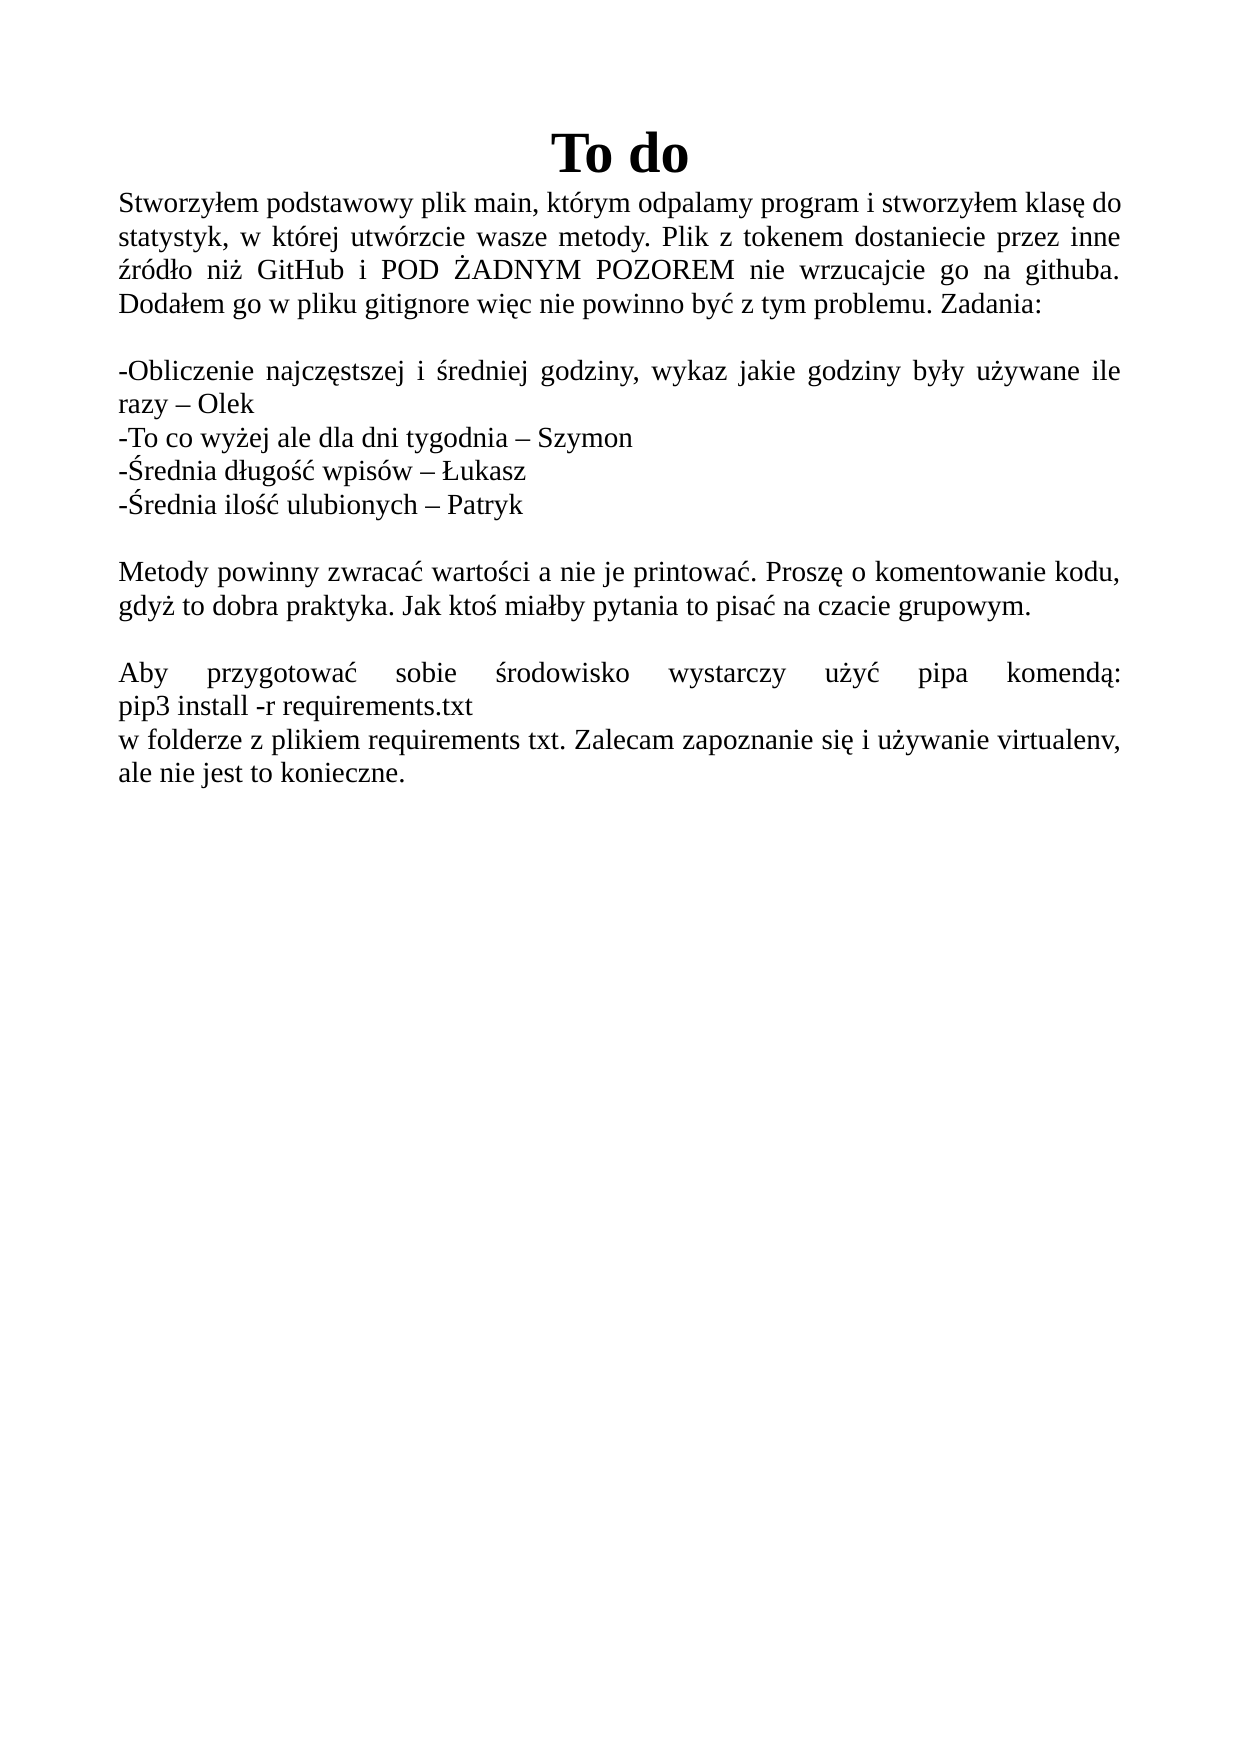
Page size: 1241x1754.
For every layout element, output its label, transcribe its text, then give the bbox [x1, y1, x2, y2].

text Metody powinny zwracać wartości a nie je printować. Proszę o komentowanie kodu, gdyż to dobra praktyka. Jak ktoś miałby pytania to pisać na czacie grupowym. [118, 554, 1122, 621]
text Stworzyłem podstawowy plik main, którym odpalamy program i stworzyłem klasę do statystyk, w której utwórzcie wasze metody. Plik z tokenem dostaniecie przez inne źródło niż GitHub i POD ŻADNYM POZOREM nie wrzucajcie go na githuba. Dodałem go w pliku gitignore więc nie powinno być z tym problemu. Zadania: [118, 185, 1122, 319]
text -Średnia ilość ulubionych – Patryk [118, 487, 1122, 521]
text Aby przygotować sobie środowisko wystarczy użyć pipa komendą: pip3 install -r requirements.txt [118, 655, 1122, 722]
text w folderze z plikiem requirements txt. Zalecam zapoznanie się i używanie virtualenv, ale nie jest to konieczne. [118, 722, 1122, 789]
text -Obliczenie najczęstszej i średniej godziny, wykaz jakie godziny były używane ile razy – Olek [118, 353, 1122, 420]
text To do [118, 118, 1122, 185]
text -Średnia długość wpisów – Łukasz [118, 453, 1122, 487]
text -To co wyżej ale dla dni tygodnia – Szymon [118, 420, 1122, 453]
